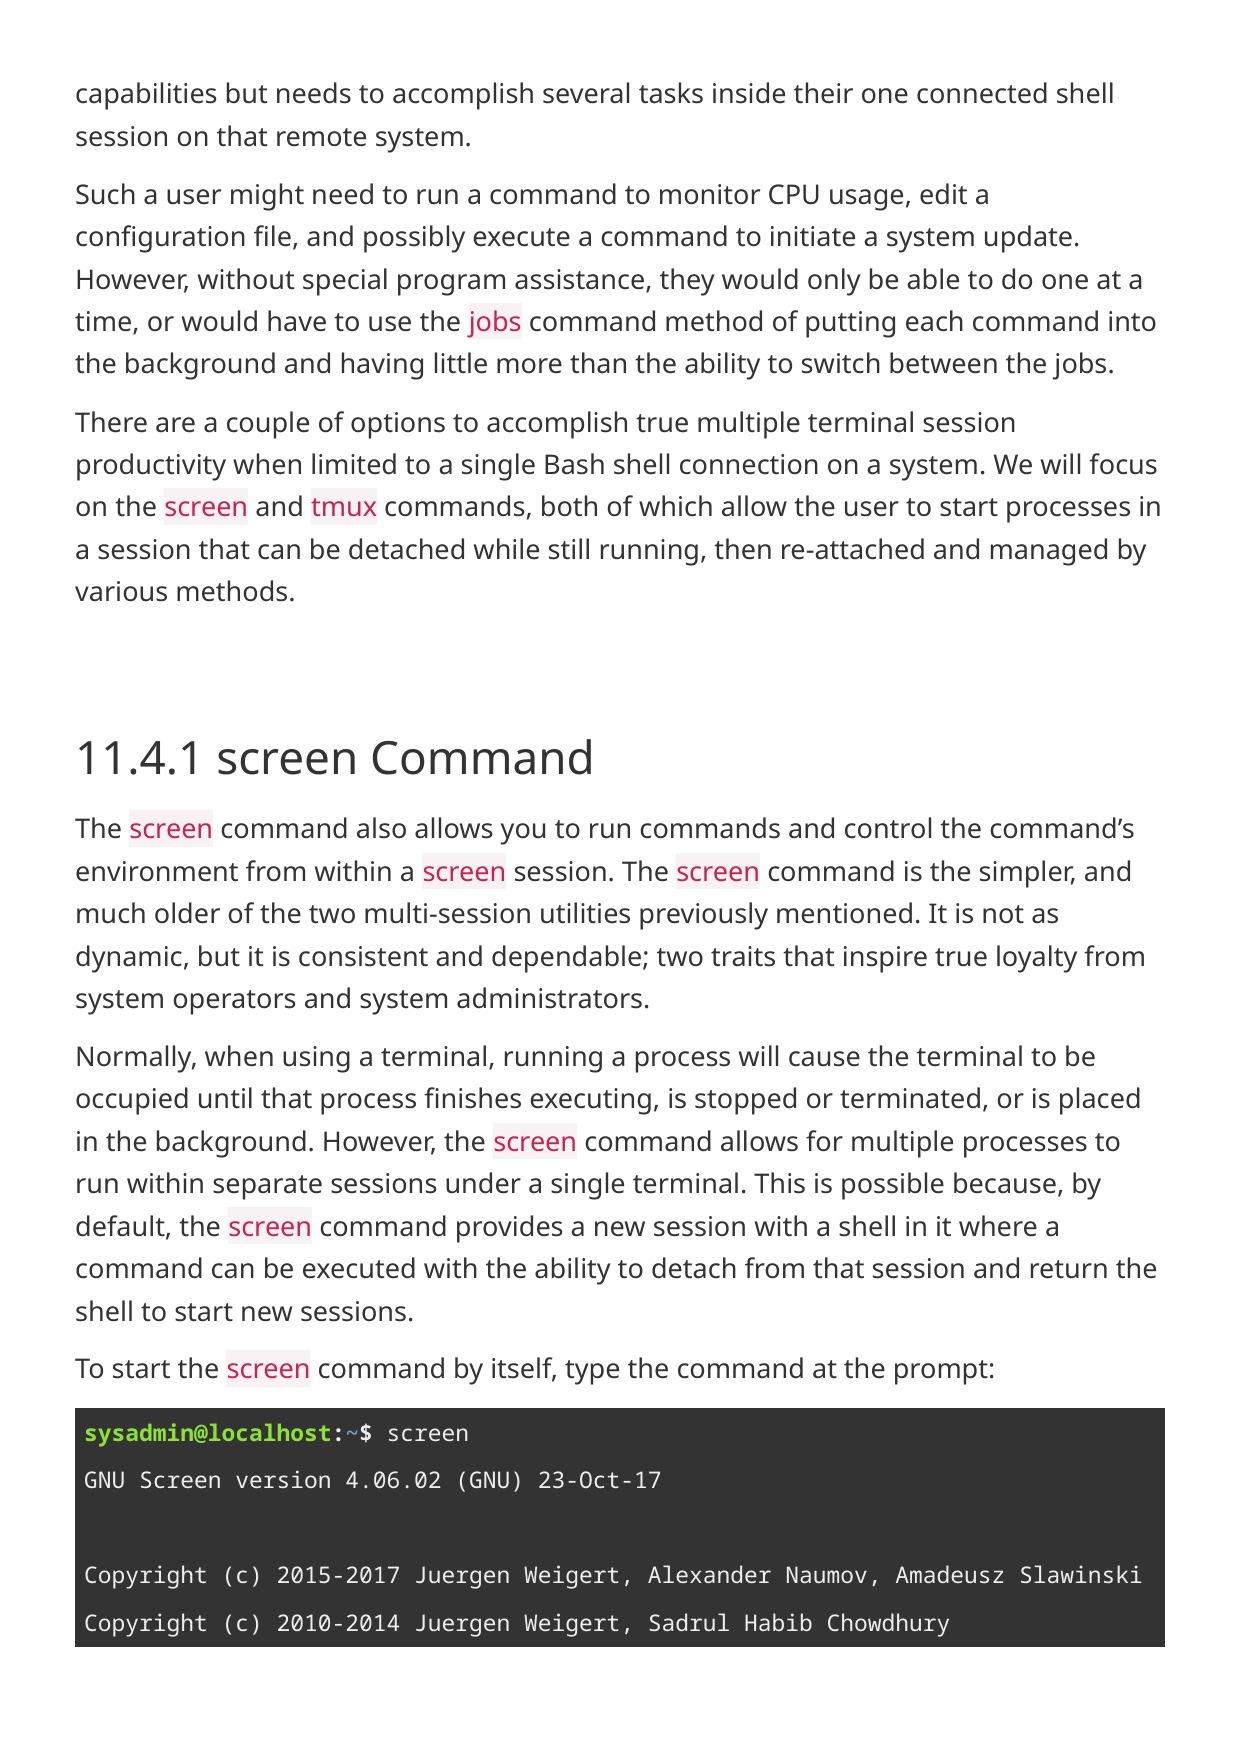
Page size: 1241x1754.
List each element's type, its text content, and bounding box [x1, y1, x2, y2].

text Copyright (c) 2015-2017 Juergen Weigert, Alexander Naumov, Amadeusz Slawinski [75, 1550, 1165, 1590]
text Normally, when using a terminal, running a process will cause the terminal to be occupied until that process finishes executing, is stopped or terminated, or is placed in the background. However, the screen command allows for multiple processes to run within separate sessions under a single terminal. This is possible because, by default, the screen command provides a new session with a shell in it where a command can be executed with the ability to detach from that session and return the shell to start new sessions. [75, 1038, 1165, 1329]
text There are a couple of options to accomplish true multiple terminal session productivity when limited to a single Bash shell connection on a system. We will focus on the screen and tmux commands, both of which allow the user to start processes in a session that can be detached while still running, then re-attached and managed by various methods. [75, 403, 1165, 609]
text Such a user might need to run a command to monitor CPU usage, edit a configuration file, and possibly execute a command to initiate a system update. However, without special program assistance, they would only be able to do one at a time, or would have to use the jobs command method of putting each command into the background and having little more than the ability to switch between the jobs. [75, 175, 1165, 382]
subtitle 11.4.1 screen Command [75, 726, 1165, 788]
text sysadmin@localhost:~$ screen [75, 1408, 1165, 1448]
text capabilities but needs to accomplish several tasks inside their one connected shell session on that remote system. [75, 75, 1165, 154]
text GNU Screen version 4.06.02 (GNU) 23-Oct-17 [75, 1455, 1165, 1496]
text The screen command also allows you to run commands and control the command’s environment from within a screen session. The screen command is the simpler, and much older of the two multi-session utilities previously mentioned. It is not as dynamic, but it is consistent and dependable; two traits that inspire true loyalty from system operators and system administrators. [75, 810, 1165, 1016]
text To start the screen command by itself, type the command at the prompt: [75, 1350, 1165, 1387]
text Copyright (c) 2010-2014 Juergen Weigert, Sadrul Habib Chowdhury [75, 1598, 1165, 1647]
